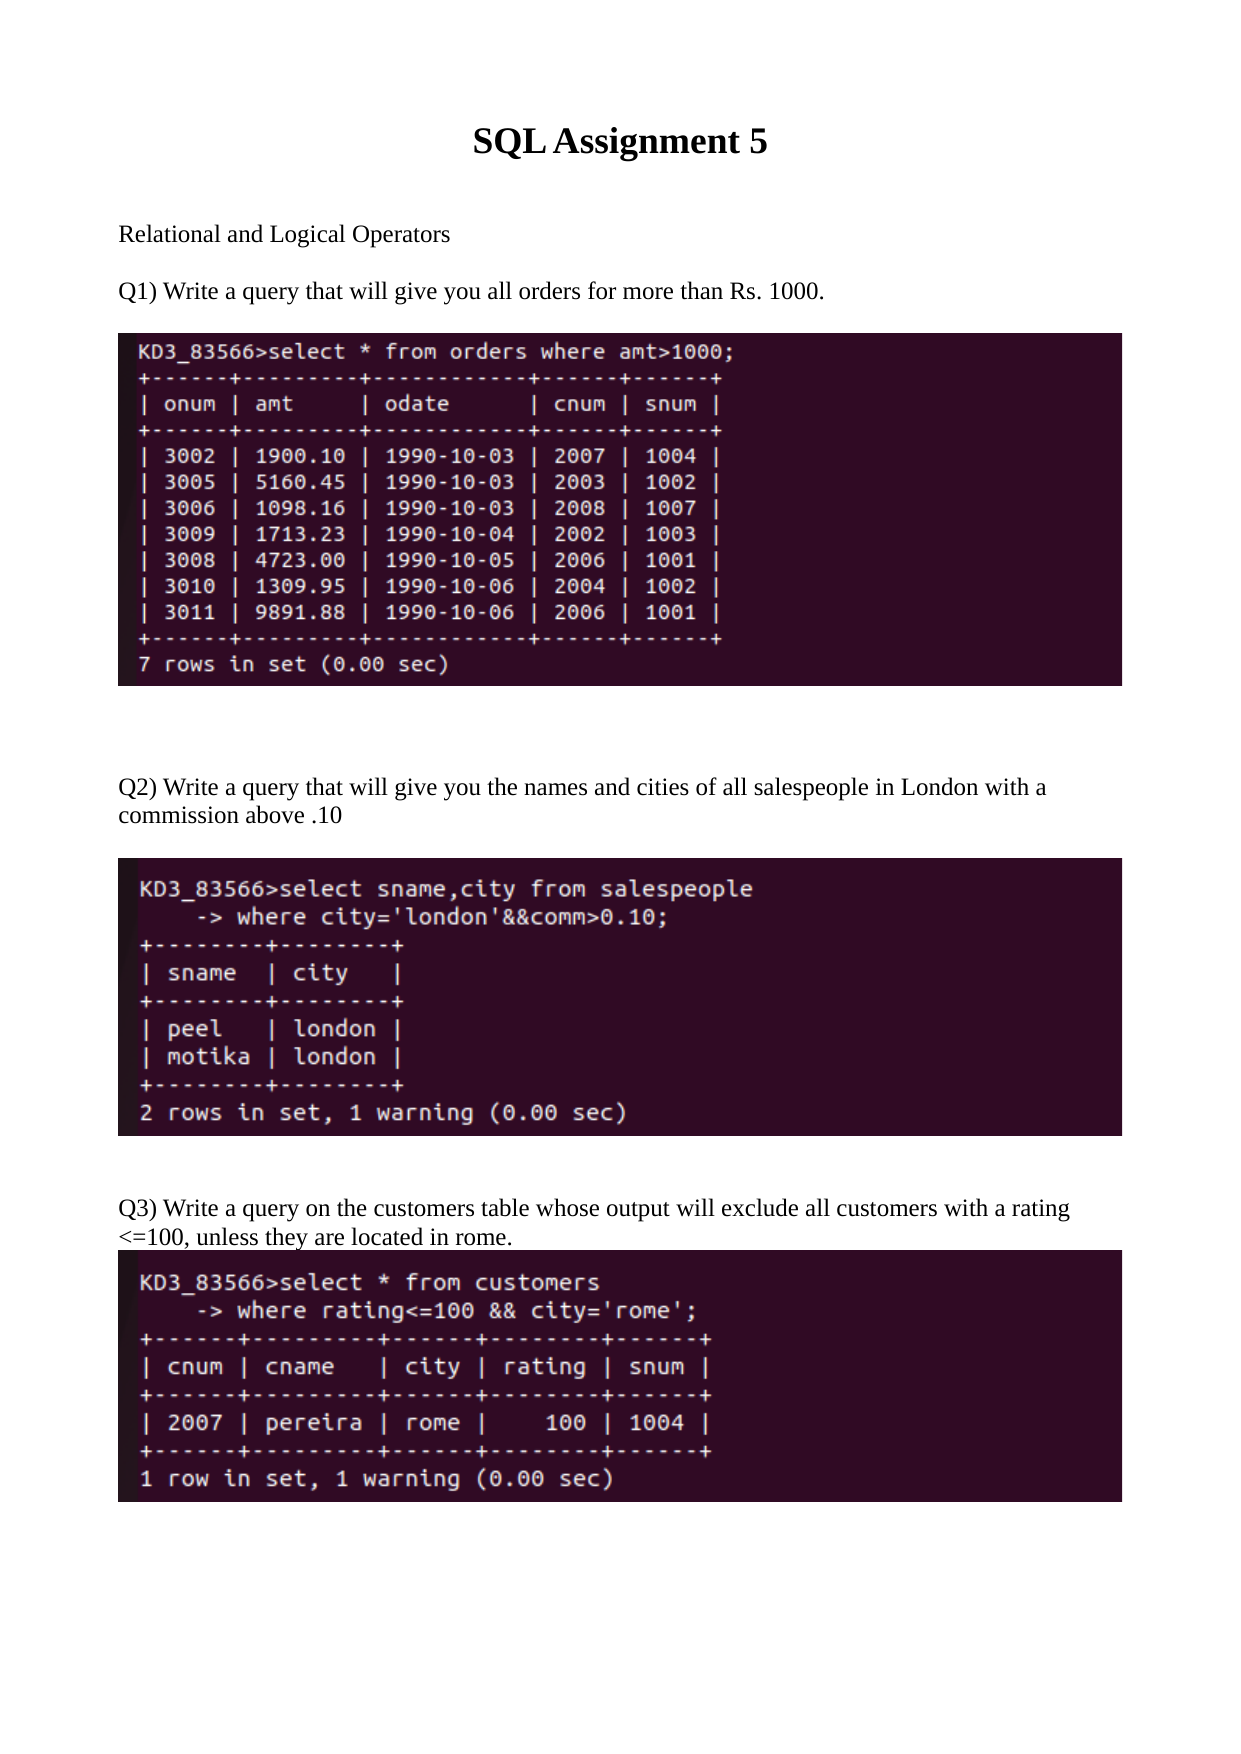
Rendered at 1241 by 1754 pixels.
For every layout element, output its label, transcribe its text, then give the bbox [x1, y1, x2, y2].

text Q3) Write a query on the customers table whose output will exclude all customers with a rating <=100, unless they are located in rome. [118, 1193, 1122, 1250]
picture [118, 1250, 1123, 1502]
text Relational and Logical Operators [118, 219, 1122, 247]
picture [118, 858, 1123, 1136]
picture [118, 333, 1123, 686]
text SQL Assignment 5 [118, 118, 1122, 161]
text Q2) Write a query that will give you the names and cities of all salespeople in London with a commission above .10 [118, 772, 1122, 829]
text Q1) Write a query that will give you all orders for more than Rs. 1000. [118, 276, 1122, 305]
